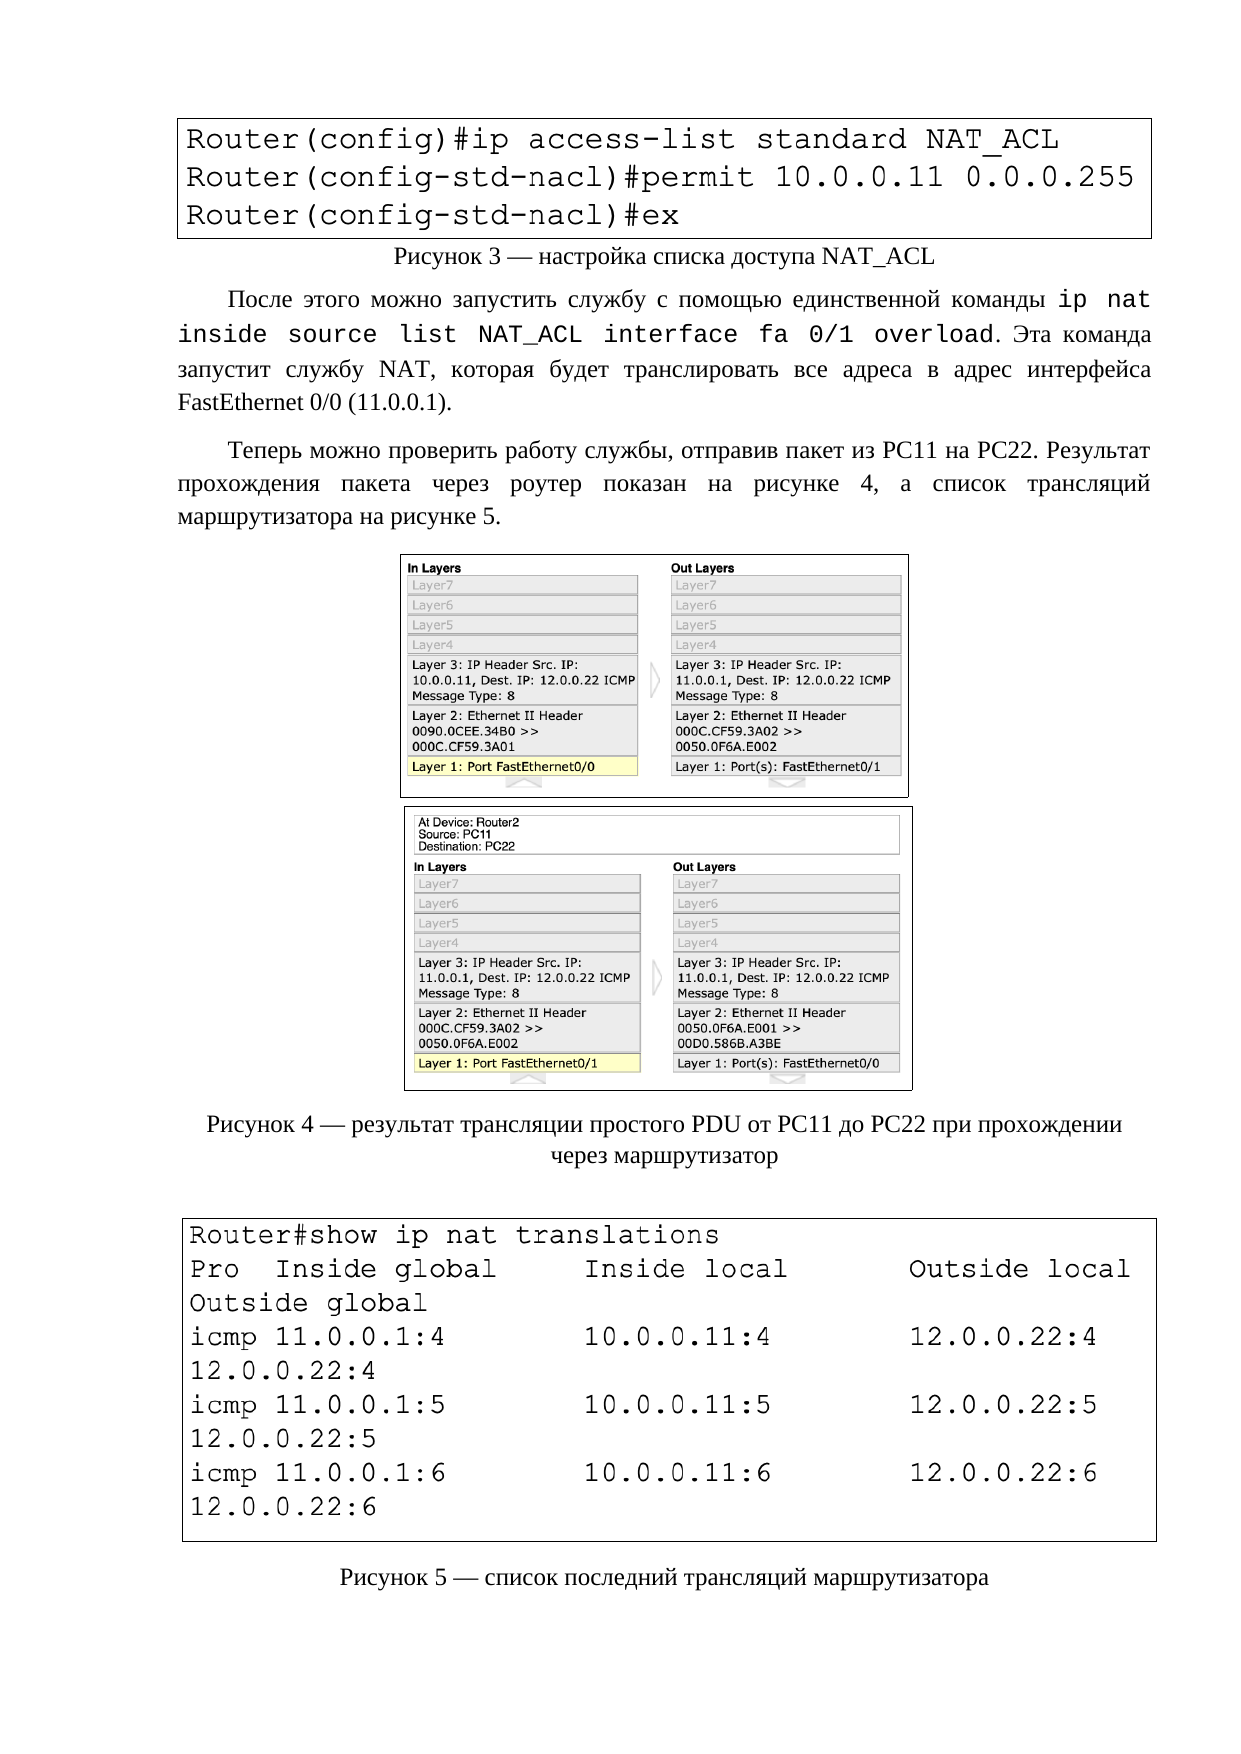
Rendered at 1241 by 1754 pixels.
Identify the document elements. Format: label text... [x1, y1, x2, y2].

text Рисунок 5 — список последний трансляций маршрутизатора [177, 1231, 1152, 1591]
picture [185, 1220, 1154, 1539]
text [405, 807, 912, 1090]
text Теперь можно проверить работу службы, отправив пакет из PC11 на PC22. Результат прохождения пакета через роутер показан на рисунке 4, а список трансляций маршрутизатора на рисунке 5. [177, 435, 1152, 530]
picture [180, 121, 1149, 236]
picture [403, 556, 905, 794]
text Рисунок 3 — настройка списка доступа NAT_ACL [177, 239, 1152, 269]
text Рисунок 4 — результат трансляции простого PDU от PC11 до PC22 при прохождении через маршрутизатор [177, 549, 1152, 1169]
text После этого можно запустить службу с помощью единственной команды ip nat inside source list NAT_ACL interface fa 0/1 overload. Эта команда запустит службу NAT, которая будет транслировать все адреса в адрес интерфейса FastEthernet 0/0 (11.0.0.1). [177, 284, 1152, 416]
picture [407, 808, 909, 1088]
